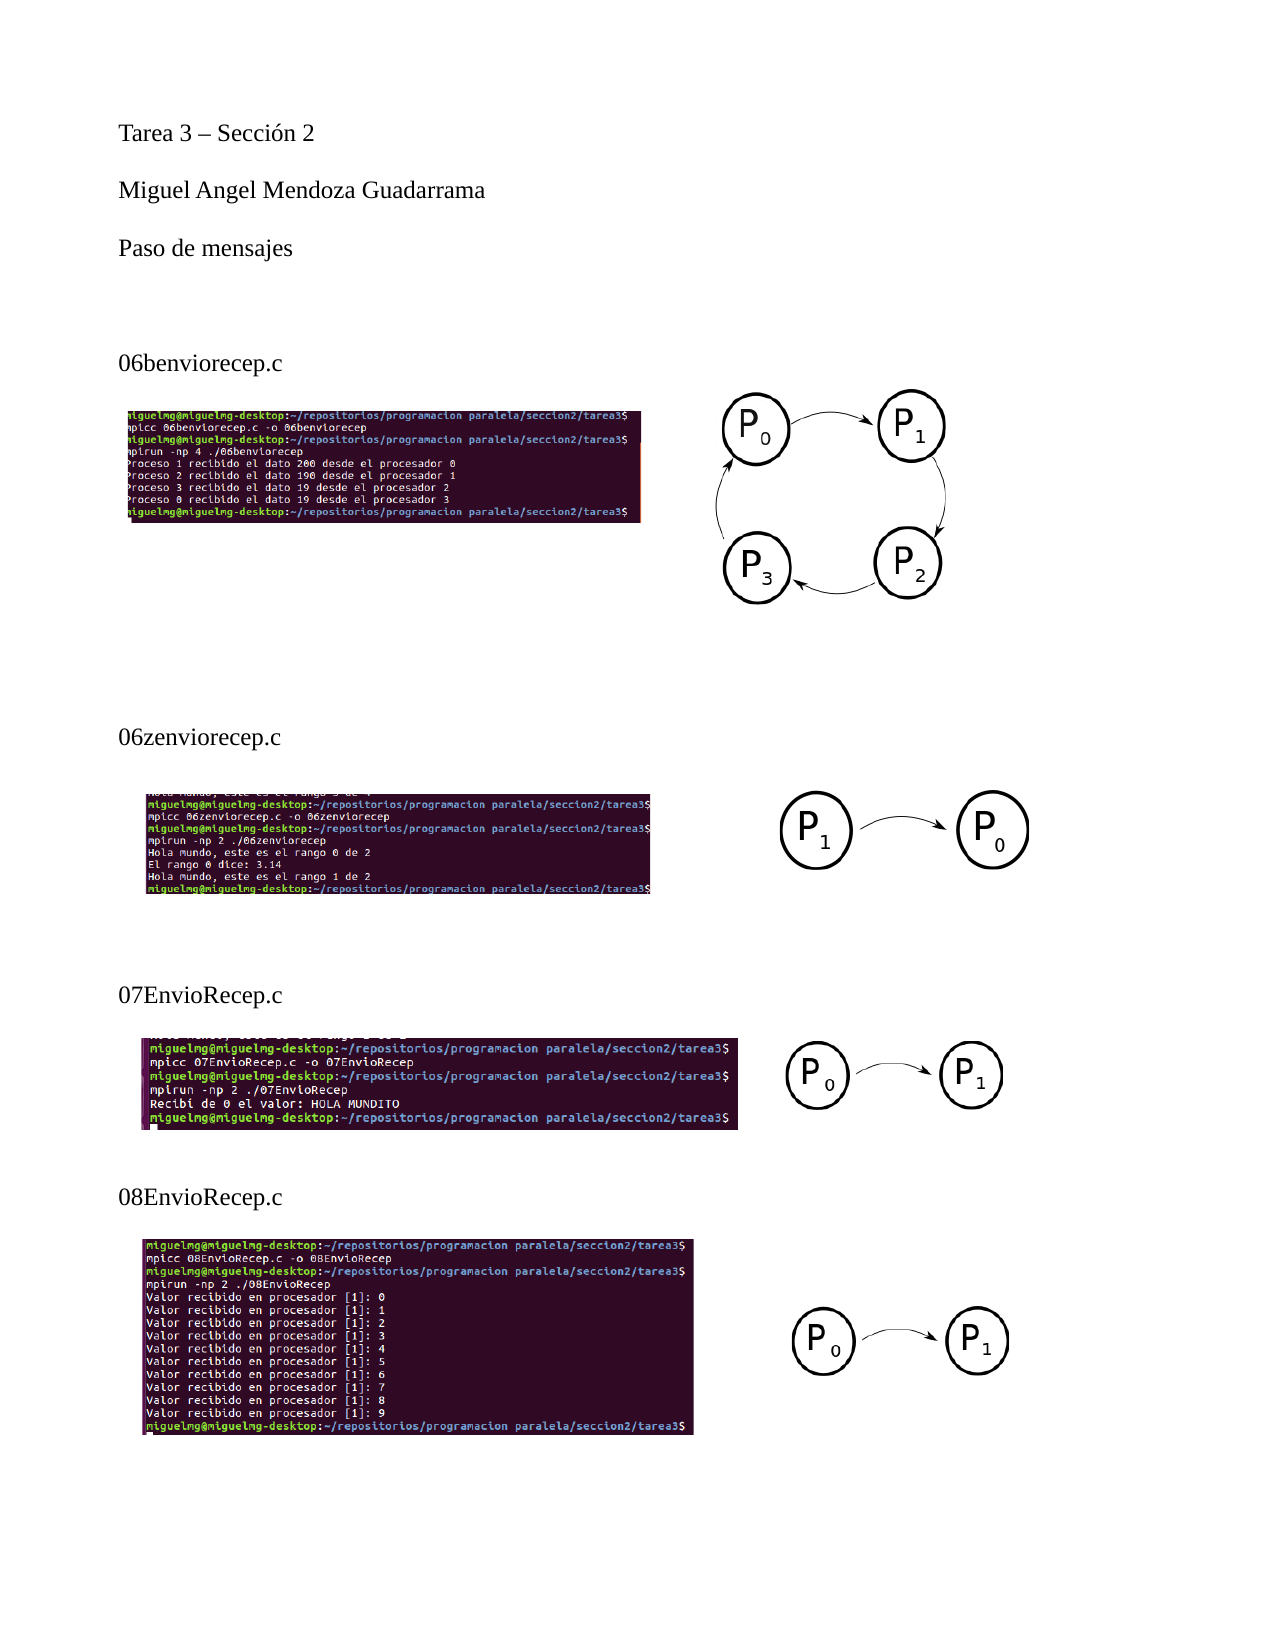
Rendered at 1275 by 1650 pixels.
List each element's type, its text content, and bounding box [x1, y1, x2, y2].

picture [713, 389, 946, 605]
picture [791, 1306, 1010, 1376]
text Miguel Angel Mendoza Guadarrama [118, 176, 1157, 204]
picture [145, 794, 192, 865]
text 06benviorecep.c [118, 348, 1157, 377]
text 06zenviorecep.c [118, 722, 1157, 751]
text 07EnvioRecep.c [118, 981, 1157, 1009]
picture [141, 1038, 191, 1106]
picture [785, 1041, 1003, 1110]
text Paso de mensajes [118, 233, 1157, 262]
picture [779, 790, 1030, 870]
text 08EnvioRecep.c [118, 1182, 1157, 1211]
picture [127, 411, 181, 492]
picture [142, 1239, 191, 1359]
text Tarea 3 – Sección 2 [118, 118, 1157, 147]
